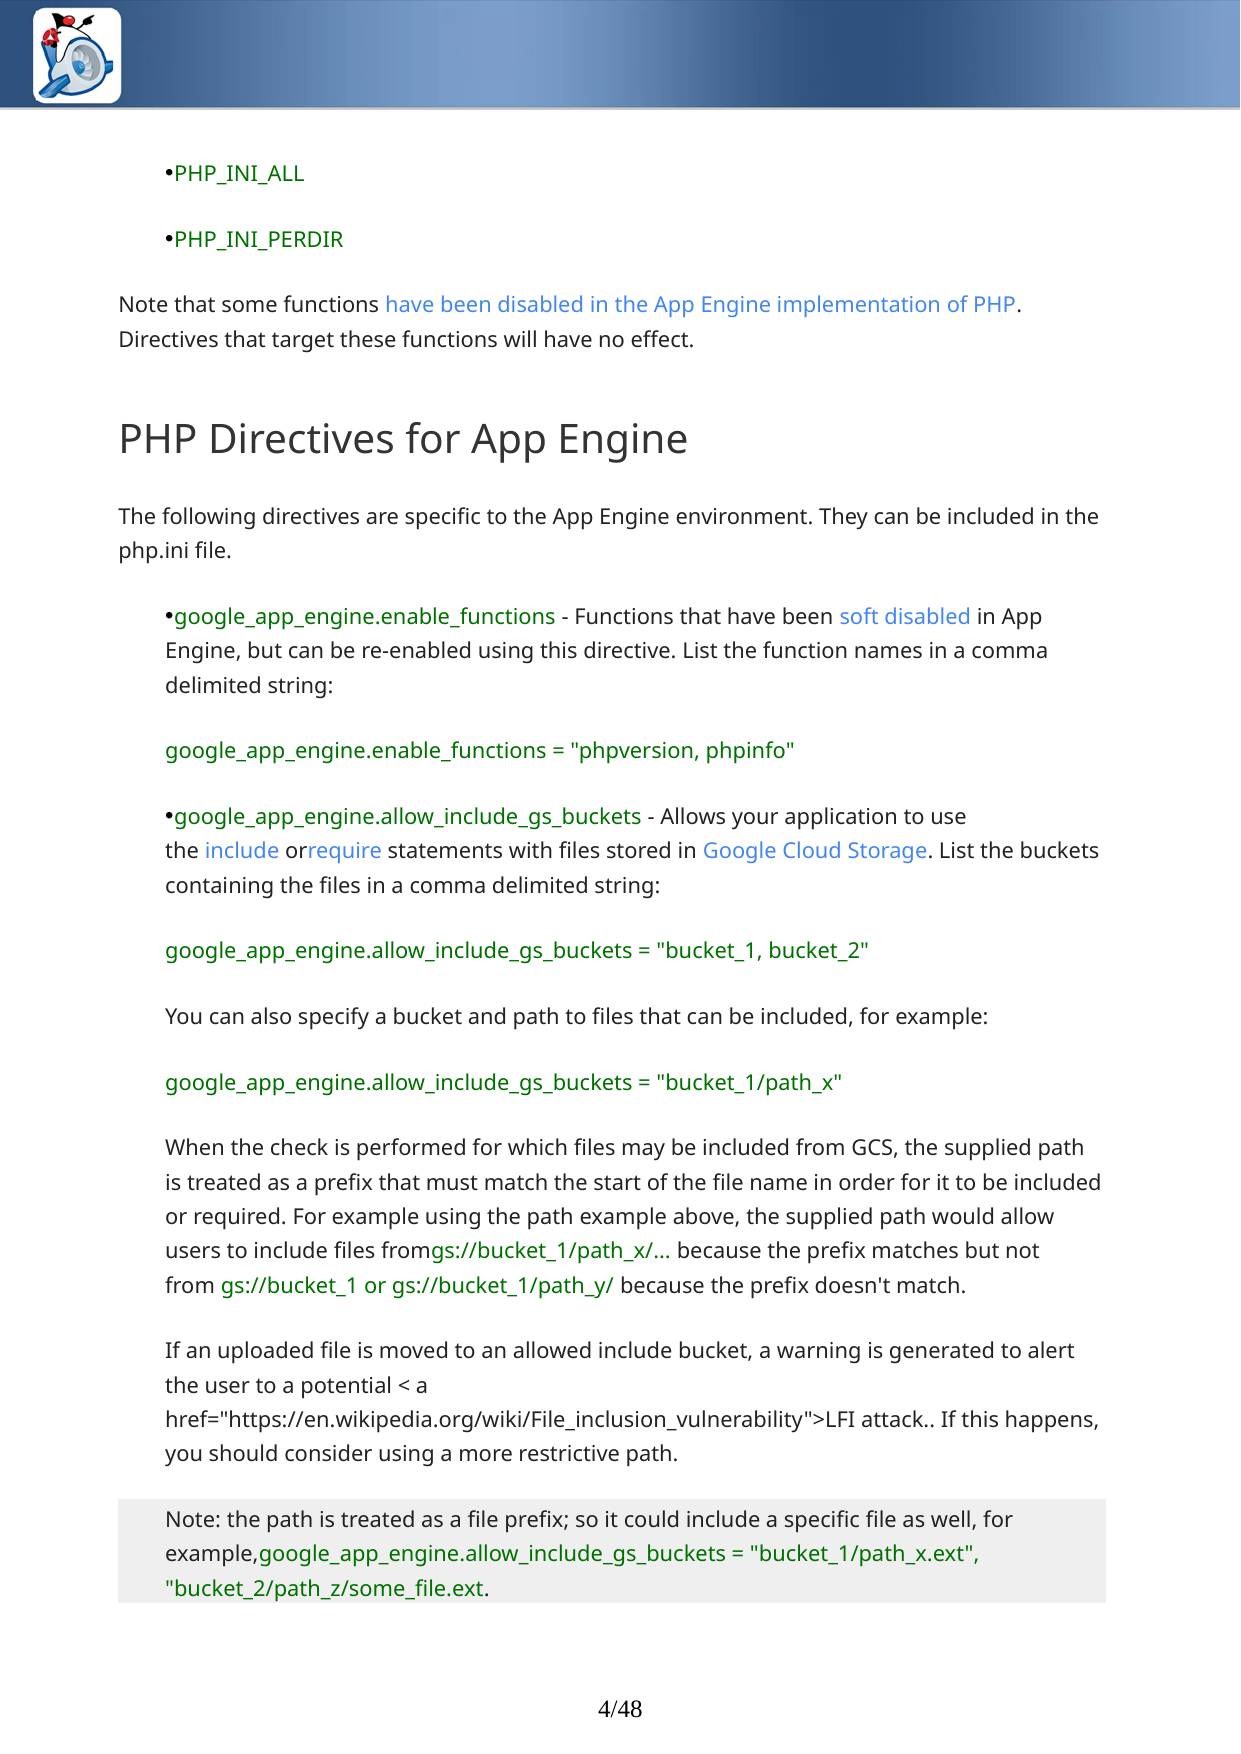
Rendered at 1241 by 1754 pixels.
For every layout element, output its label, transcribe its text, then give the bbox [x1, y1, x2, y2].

text The following directives are specific to the App Engine environment. They can be included in the php.ini file. [118, 496, 1122, 565]
picture [0, 0, 1241, 110]
list PHP_INI_ALL [118, 153, 1106, 188]
list google_app_engine.allow_include_gs_buckets = "bucket_1, bucket_2" [118, 931, 1106, 965]
list You can also specify a bucket and path to files that can be included, for example: [118, 996, 1106, 1031]
list If an uploaded file is moved to an allowed include bucket, a warning is generated to alert the user to a potential < a href="https://en.wikipedia.org/wiki/File_inclusion_vulnerability">LFI attack.. If this happens, you should consider using a more restrictive path. [118, 1331, 1106, 1468]
subtitle PHP Directives for App Engine [118, 410, 1122, 465]
text Note that some functions have been disabled in the App Engine implementation of PHP. Directives that target these functions will have no effect. [118, 285, 1122, 353]
list google_app_engine.enable_functions - Functions that have been soft disabled in App Engine, but can be re-enabled using this directive. List the function names in a comma delimited string: [118, 596, 1106, 699]
list google_app_engine.enable_functions = "phpversion, phpinfo" [118, 731, 1106, 765]
list PHP_INI_PERDIR [118, 219, 1106, 253]
list When the check is performed for which files may be included from GCS, the supplied path is treated as a prefix that must match the start of the file name in order for it to be included or required. For example using the path example above, the supplied path would allow users to include files fromgs://bucket_1/path_x/... because the prefix matches but not from gs://bucket_1 or gs://bucket_1/path_y/ because the prefix doesn't match. [118, 1128, 1106, 1299]
list google_app_engine.allow_include_gs_buckets = "bucket_1/path_x" [118, 1062, 1106, 1096]
list Note: the path is treated as a file prefix; so it could include a specific file as well, for example,google_app_engine.allow_include_gs_buckets = "bucket_1/path_x.ext", "bucket_2/path_z/some_file.ext. [118, 1499, 1106, 1603]
list google_app_engine.allow_include_gs_buckets - Allows your application to use the include orrequire statements with files stored in Google Cloud Storage. List the buckets containing the files in a comma delimited string: [118, 796, 1106, 899]
